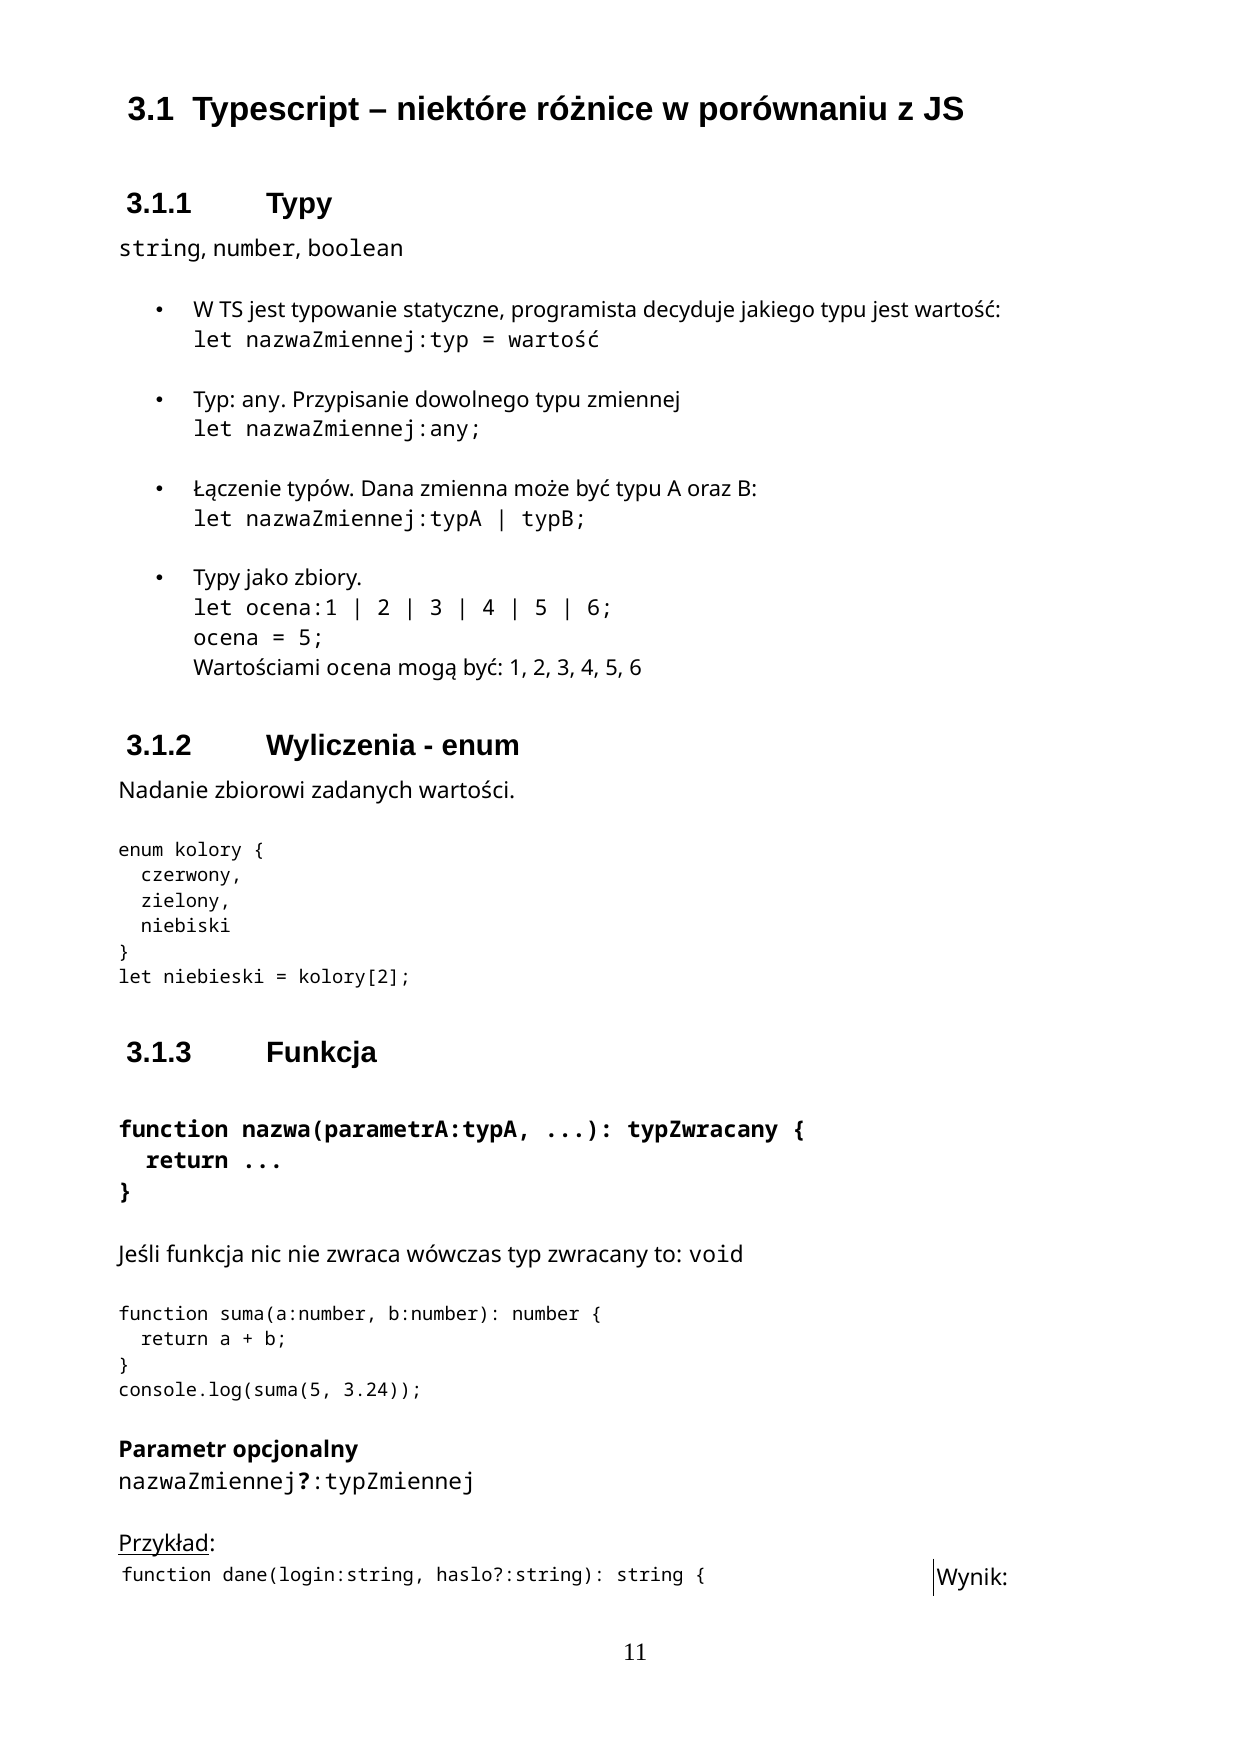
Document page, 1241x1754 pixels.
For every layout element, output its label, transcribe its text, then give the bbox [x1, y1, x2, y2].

text Parametr opcjonalny [118, 1433, 1152, 1465]
text enum kolory { [118, 836, 1152, 862]
text string, number, boolean [118, 232, 1152, 263]
list let nazwaZmiennej:any; [156, 413, 1152, 443]
subtitle Typy [118, 186, 1152, 219]
text return a + b; [118, 1326, 1152, 1351]
subtitle Funkcja [118, 1035, 1152, 1069]
text console.log(suma(5, 3.24)); [118, 1377, 1152, 1402]
text let niebieski = kolory[2]; [118, 964, 1152, 989]
list Typy jako zbiory. [156, 562, 1152, 592]
text } [118, 1351, 1152, 1377]
table_header Wynik: [934, 1559, 1152, 1596]
list Typ: any. Przypisanie dowolnego typu zmiennej [156, 384, 1152, 413]
text Nadanie zbiorowi zadanych wartości. [118, 774, 1152, 805]
list W TS jest typowanie statyczne, programista decyduje jakiego typu jest wartość: [156, 294, 1152, 324]
text nazwaZmiennej?:typZmiennej [118, 1465, 1152, 1496]
table_header function dane(login:string, haslo?:string): string { [118, 1559, 933, 1596]
text function nazwa(parametrA:typA, ...): typZwracany { [118, 1113, 1152, 1144]
list let nazwaZmiennej:typ = wartość [156, 324, 1152, 354]
subtitle Typescript – niektóre różnice w porównaniu z JS [118, 88, 1152, 127]
text function suma(a:number, b:number): number { [118, 1300, 1152, 1326]
text Przykład: [118, 1527, 1152, 1558]
list let ocena:1 | 2 | 3 | 4 | 5 | 6; [156, 592, 1152, 622]
list Łączenie typów. Dana zmienna może być typu A oraz B: [156, 473, 1152, 503]
list Wartościami ocena mogą być: 1, 2, 3, 4, 5, 6 [156, 652, 1152, 682]
text niebiski [118, 913, 1152, 938]
text } [118, 1175, 1152, 1206]
text } [118, 938, 1152, 964]
list let nazwaZmiennej:typA | typB; [156, 503, 1152, 533]
text Jeśli funkcja nic nie zwraca wówczas typ zwracany to: void [118, 1238, 1152, 1269]
text czerwony, [118, 862, 1152, 887]
text zielony, [118, 887, 1152, 913]
text return ... [118, 1144, 1152, 1175]
subtitle Wyliczenia - enum [118, 727, 1152, 761]
list ocena = 5; [156, 622, 1152, 652]
